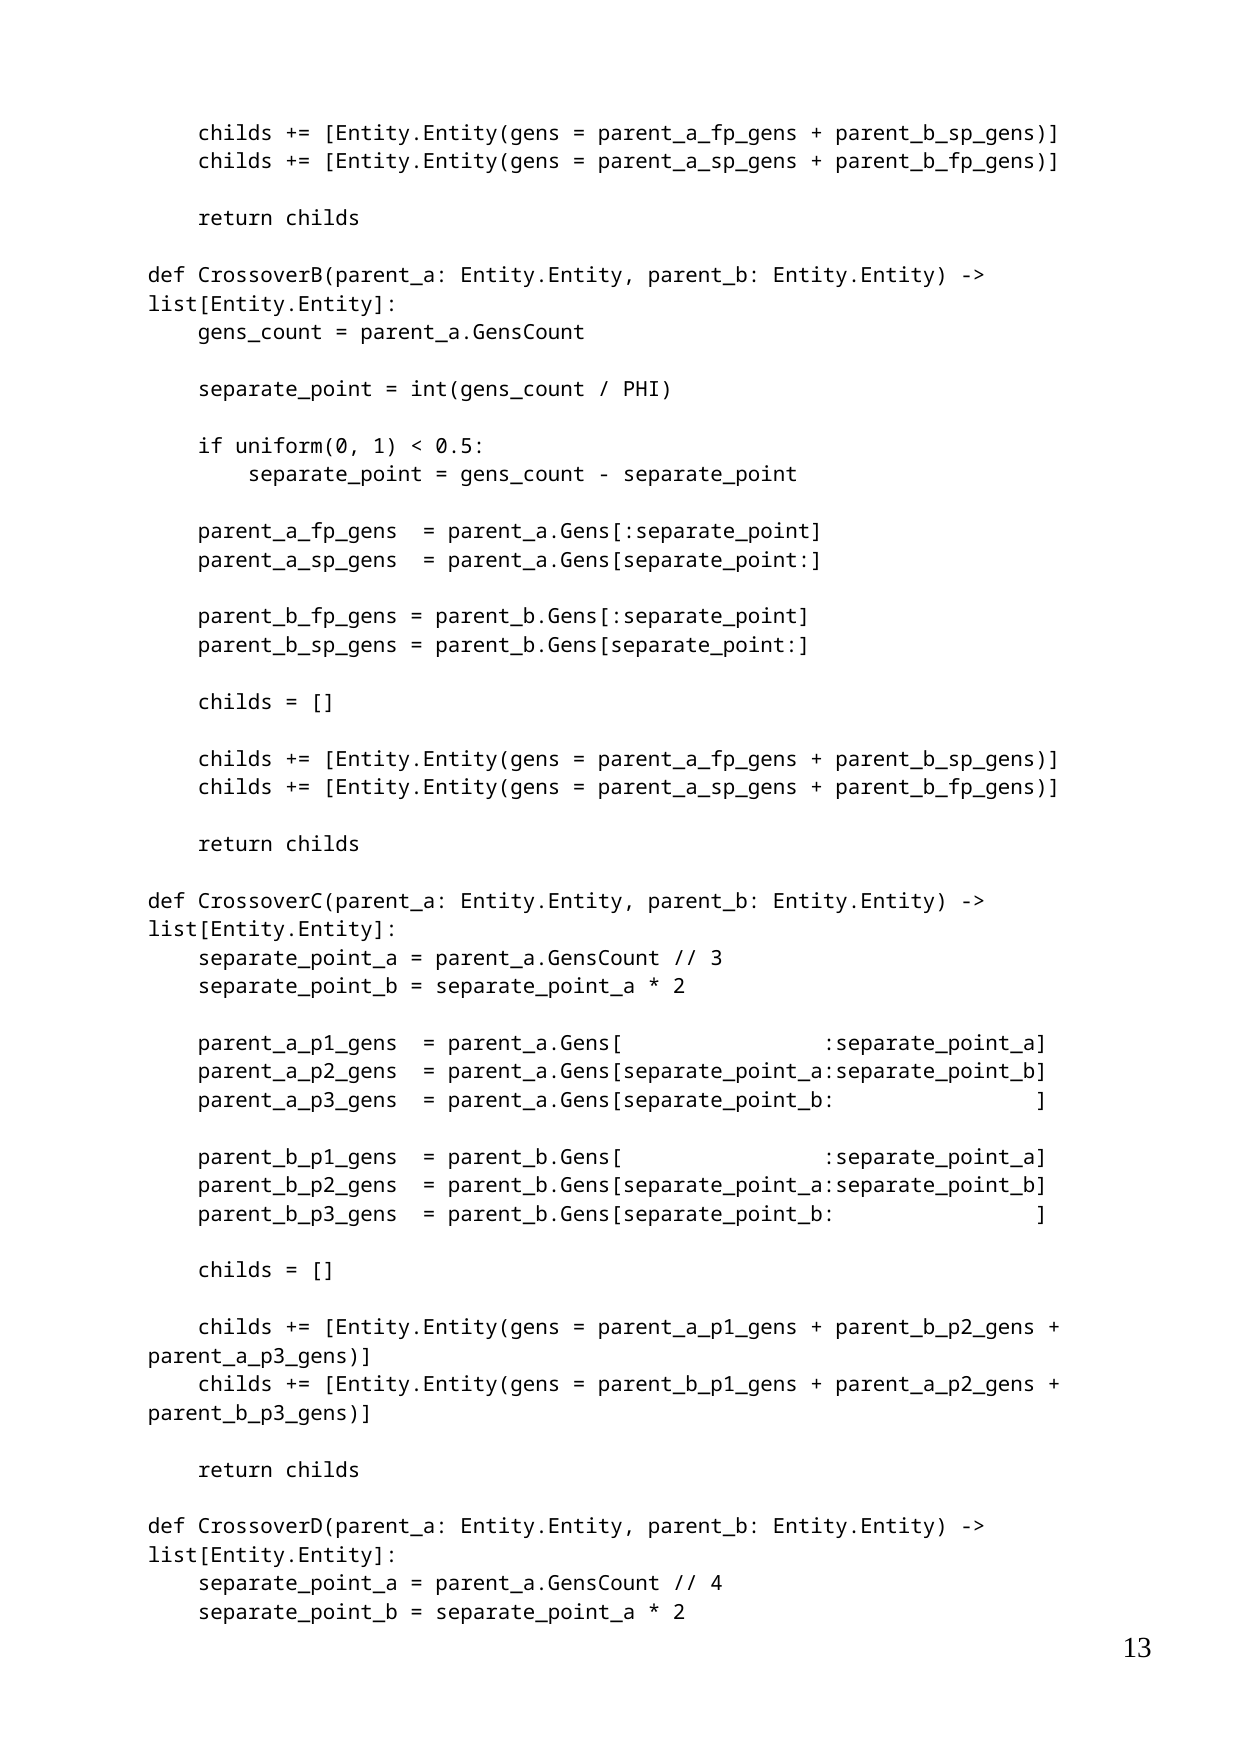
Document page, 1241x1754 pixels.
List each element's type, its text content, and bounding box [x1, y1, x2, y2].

text separate_point_b = separate_point_a * 2 [148, 971, 1152, 1000]
text gens_count = parent_a.GensCount [148, 317, 1152, 346]
text parent_a_p3_gens = parent_a.Gens[separate_point_b: ] [148, 1085, 1152, 1113]
text childs = [] [148, 687, 1152, 715]
text return childs [148, 203, 1152, 232]
text separate_point_b = separate_point_a * 2 [148, 1597, 1152, 1625]
text childs += [Entity.Entity(gens = parent_b_p1_gens + parent_a_p2_gens + parent_b_p3_gens)] [148, 1369, 1152, 1426]
text parent_a_p1_gens = parent_a.Gens[ :separate_point_a] [148, 1028, 1152, 1057]
text parent_b_fp_gens = parent_b.Gens[:separate_point] [148, 602, 1152, 630]
text def CrossoverD(parent_a: Entity.Entity, parent_b: Entity.Entity) -> list[Entity.Entity]: [148, 1512, 1152, 1568]
text separate_point = gens_count - separate_point [148, 459, 1152, 488]
text return childs [148, 829, 1152, 857]
text childs += [Entity.Entity(gens = parent_a_fp_gens + parent_b_sp_gens)] [148, 744, 1152, 772]
text childs += [Entity.Entity(gens = parent_a_p1_gens + parent_b_p2_gens + parent_a_p3_gens)] [148, 1312, 1152, 1369]
text def CrossoverC(parent_a: Entity.Entity, parent_b: Entity.Entity) -> list[Entity.Entity]: [148, 886, 1152, 943]
text def CrossoverB(parent_a: Entity.Entity, parent_b: Entity.Entity) -> list[Entity.Entity]: [148, 260, 1152, 317]
text childs = [] [148, 1256, 1152, 1284]
text separate_point_a = parent_a.GensCount // 4 [148, 1568, 1152, 1597]
text return childs [148, 1455, 1152, 1483]
text parent_a_fp_gens = parent_a.Gens[:separate_point] [148, 516, 1152, 545]
text parent_b_p1_gens = parent_b.Gens[ :separate_point_a] [148, 1142, 1152, 1170]
text parent_b_p2_gens = parent_b.Gens[separate_point_a:separate_point_b] [148, 1170, 1152, 1199]
text parent_b_p3_gens = parent_b.Gens[separate_point_b: ] [148, 1199, 1152, 1227]
text if uniform(0, 1) < 0.5: [148, 431, 1152, 459]
text childs += [Entity.Entity(gens = parent_a_sp_gens + parent_b_fp_gens)] [148, 772, 1152, 801]
text separate_point_a = parent_a.GensCount // 3 [148, 943, 1152, 971]
text parent_b_sp_gens = parent_b.Gens[separate_point:] [148, 630, 1152, 658]
text separate_point = int(gens_count / PHI) [148, 374, 1152, 402]
text childs += [Entity.Entity(gens = parent_a_fp_gens + parent_b_sp_gens)] [148, 118, 1152, 147]
text parent_a_sp_gens = parent_a.Gens[separate_point:] [148, 545, 1152, 573]
text parent_a_p2_gens = parent_a.Gens[separate_point_a:separate_point_b] [148, 1057, 1152, 1085]
text childs += [Entity.Entity(gens = parent_a_sp_gens + parent_b_fp_gens)] [148, 147, 1152, 175]
